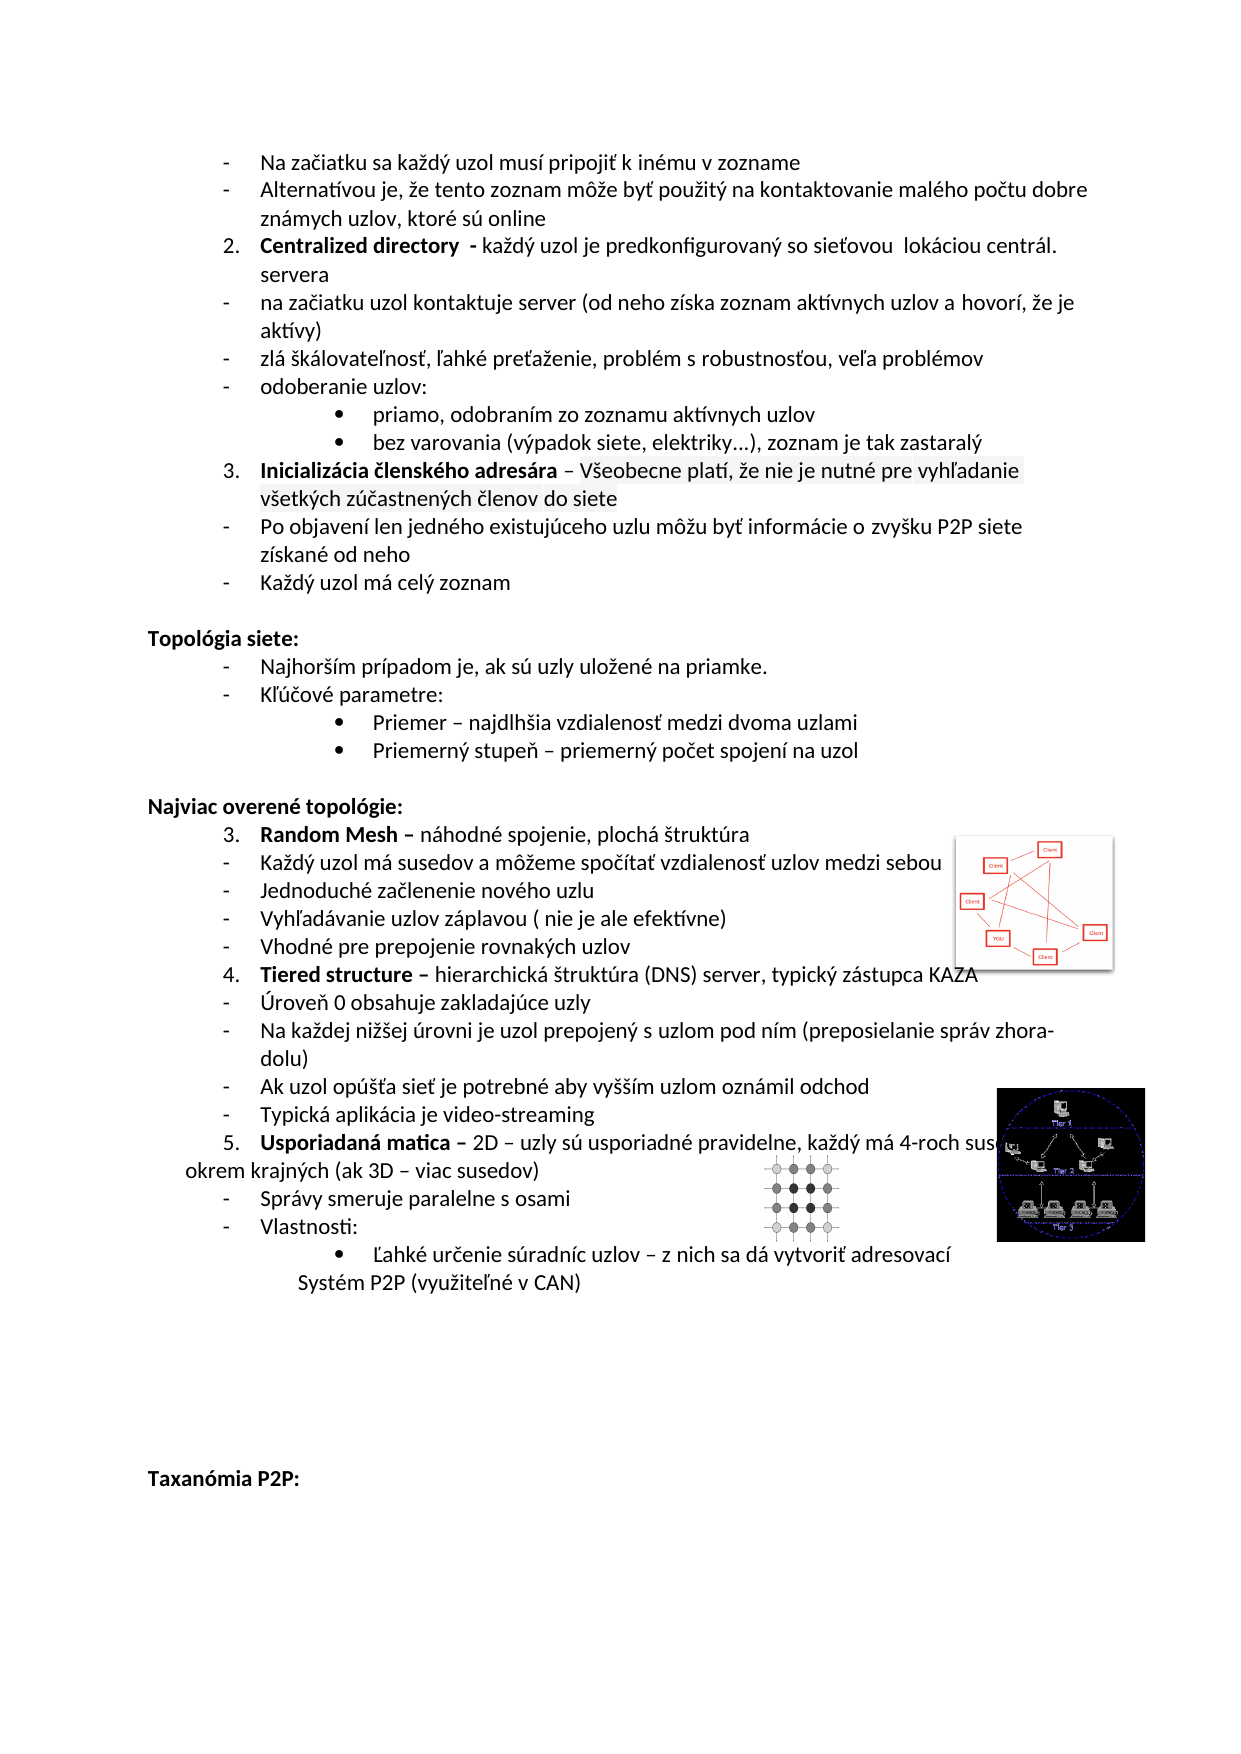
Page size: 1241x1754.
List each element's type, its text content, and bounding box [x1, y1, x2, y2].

text Topológia siete: [148, 624, 1093, 652]
list odoberanie uzlov: [223, 372, 1093, 400]
list zlá škálovateľnosť, ľahké preťaženie, problém s robustnosťou, veľa problémov [223, 344, 1093, 372]
list Priemer – najdlhšia vzdialenosť medzi dvoma uzlami [335, 708, 1093, 736]
list Najhorším prípadom je, ak sú uzly uložené na priamke. [223, 652, 1093, 680]
list Správy smeruje paralelne s osami [223, 1184, 764, 1212]
list Na začiatku sa každý uzol musí pripojiť k inému v zozname [223, 148, 1093, 176]
list Na každej nižšej úrovni je uzol prepojený s uzlom pod ním (preposielanie správ zhora-dolu) [223, 1016, 1093, 1072]
list [839, 1212, 996, 1240]
list Úroveň 0 obsahuje zakladajúce uzly [223, 988, 1093, 1016]
list Vlastnosti: [223, 1212, 764, 1240]
list Každý uzol má celý zoznam [223, 568, 1093, 596]
list na začiatku uzol kontaktuje server (od neho získa zoznam aktívnych uzlov a hovorí, že je aktívy) [223, 288, 1093, 344]
text Najviac overené topológie: [148, 792, 1093, 820]
list Po objavení len jedného existujúceho uzlu môžu byť informácie o zvyšku P2P siete získané od neho [223, 512, 1093, 568]
list Ak uzol opúšťa sieť je potrebné aby vyšším uzlom oznámil odchod [223, 1072, 1093, 1100]
list Random Mesh – náhodné spojenie, plochá štruktúra [223, 820, 1093, 848]
list Usporiadaná matica – 2D – uzly sú usporiadné pravidelne, každý má 4-roch susedov, [223, 1128, 996, 1156]
list Ľahké určenie súradníc uzlov – z nich sa dá vytvoriť adresovací [335, 1240, 1093, 1268]
list [839, 1184, 996, 1212]
list Priemerný stupeň – priemerný počet spojení na uzol [335, 736, 1093, 764]
list Inicializácia členského adresára – Všeobecne platí, že nie je nutné pre vyhľadanie všetkých zúčastnených členov do siete [223, 456, 1093, 512]
list Tiered structure – hierarchická štruktúra (DNS) server, typický zástupca KAZA [223, 960, 1093, 988]
list Typická aplikácia je video-streaming [223, 1100, 996, 1128]
list bez varovania (výpadok siete, elektriky...), zoznam je tak zastaralý [335, 428, 1093, 456]
list Centralized directory - každý uzol je predkonfigurovaný so sieťovou lokáciou centrál. servera [223, 232, 1093, 288]
list Vhodné pre prepojenie rovnakých uzlov [223, 932, 951, 960]
list Kľúčové parametre: [223, 680, 1093, 708]
text Systém P2P (využiteľné v CAN) [298, 1268, 1093, 1296]
text okrem krajných (ak 3D – viac susedov) [185, 1156, 764, 1184]
list Alternatívou je, že tento zoznam môže byť použitý na kontaktovanie malého počtu dobre známych uzlov, ktoré sú online [223, 176, 1093, 232]
list Každý uzol má susedov a môžeme spočítať vzdialenosť uzlov medzi sebou [223, 848, 951, 876]
text Taxanómia P2P: [148, 1464, 1093, 1493]
list priamo, odobraním zo zoznamu aktívnych uzlov [335, 400, 1093, 428]
list Jednoduché začlenenie nového uzlu [223, 876, 951, 904]
text [839, 1156, 996, 1184]
list Vyhľadávanie uzlov záplavou ( nie je ale efektívne) [223, 904, 951, 932]
